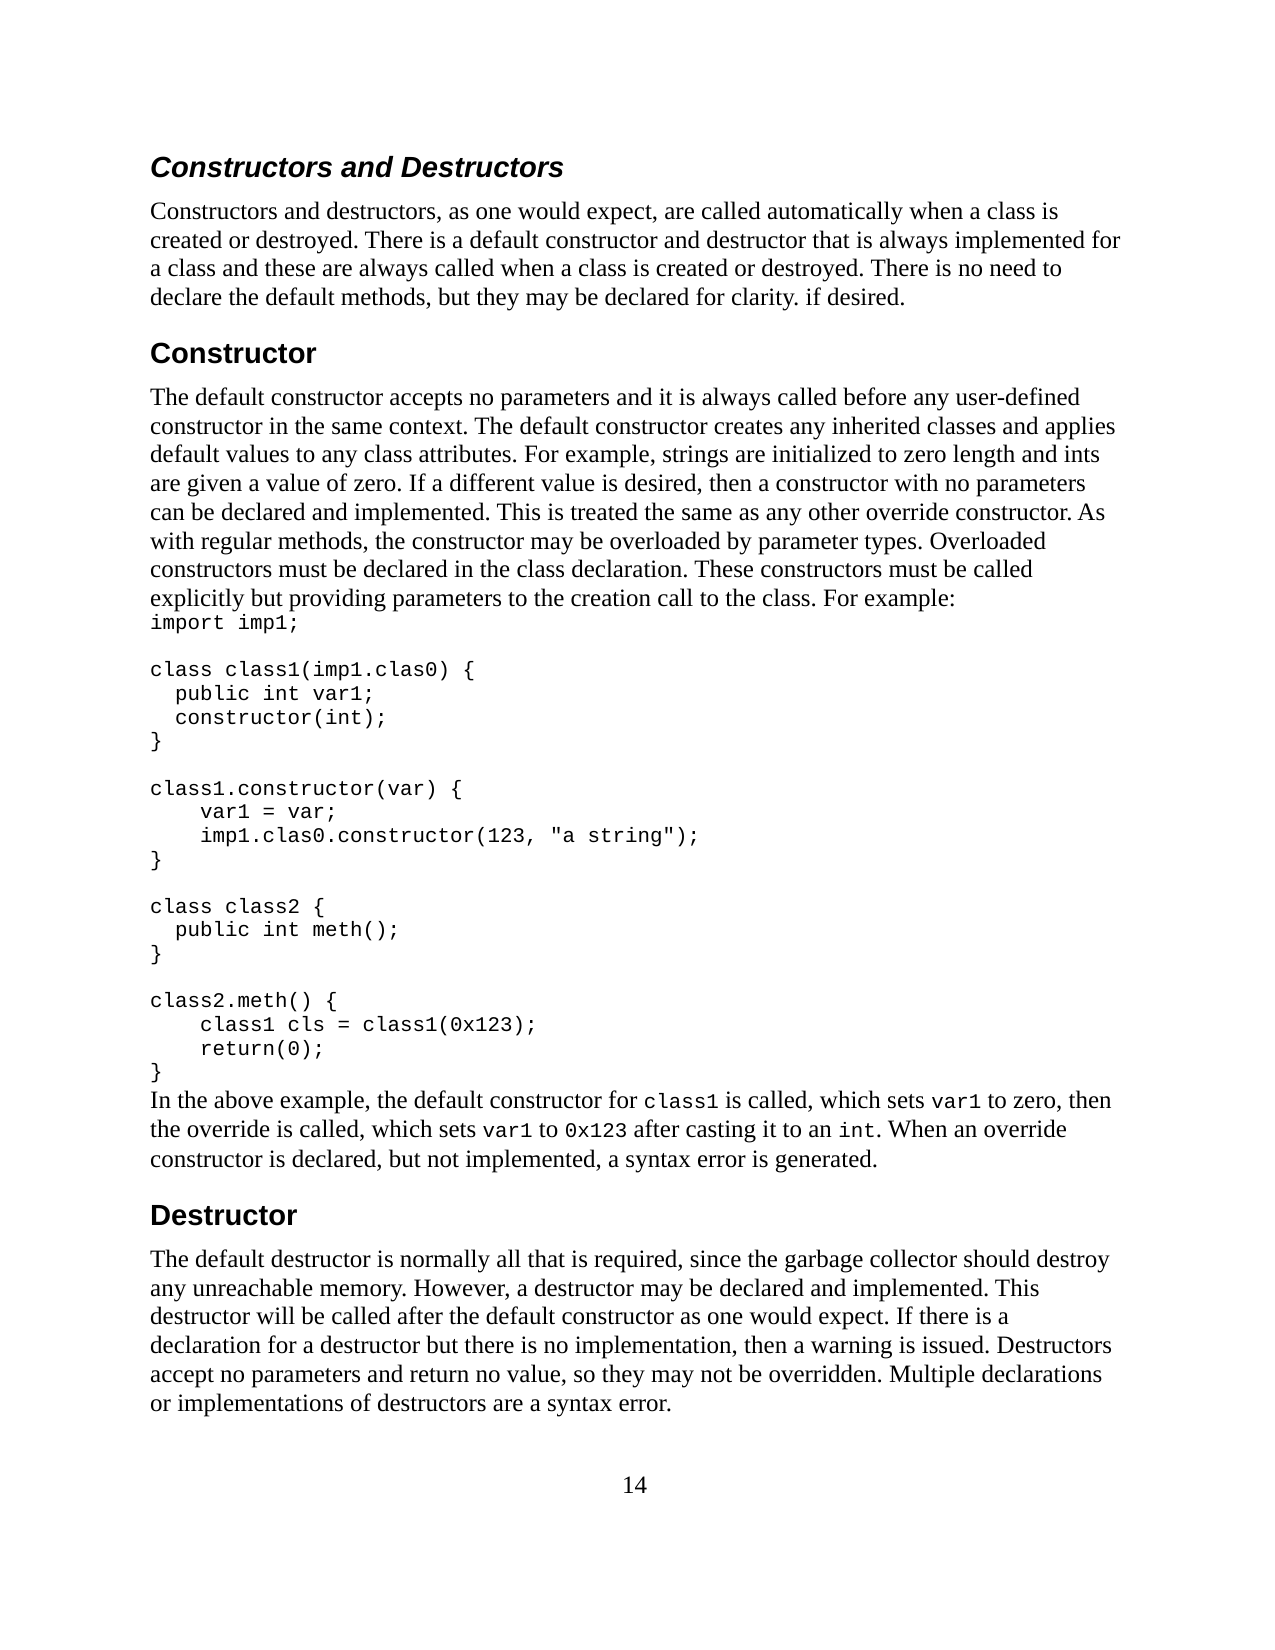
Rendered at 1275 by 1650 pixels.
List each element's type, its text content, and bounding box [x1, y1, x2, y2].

text import imp1; [150, 612, 1125, 636]
text class2.meth() { [150, 990, 1125, 1014]
text var1 = var; [150, 801, 1125, 825]
text } [150, 943, 1125, 967]
text In the above example, the default constructor for class1 is called, which sets var1 to zero, then the override is called, which sets var1 to 0x123 after casting it to an int. When an override constructor is declared, but not implemented, a syntax error is generated. [150, 1085, 1125, 1173]
subtitle Destructor [150, 1198, 1125, 1231]
text class1.constructor(var) { [150, 778, 1125, 801]
text class class1(imp1.clas0) { [150, 659, 1125, 683]
subtitle Constructors and Destructors [150, 150, 1125, 183]
text The default destructor is normally all that is required, since the garbage collector should destroy any unreachable memory. However, a destructor may be declared and implemented. This destructor will be called after the default constructor as one would expect. If there is a declaration for a destructor but there is no implementation, then a warning is issued. Destructors accept no parameters and return no value, so they may not be overridden. Multiple declarations or implementations of destructors are a syntax error. [150, 1244, 1125, 1416]
text class1 cls = class1(0x123); [150, 1014, 1125, 1038]
text public int meth(); [150, 919, 1125, 943]
text Constructors and destructors, as one would expect, are called automatically when a class is created or destroyed. There is a default constructor and destructor that is always implemented for a class and these are always called when a class is created or destroyed. There is no need to declare the default methods, but they may be declared for clarity. if desired. [150, 196, 1125, 311]
text imp1.clas0.constructor(123, "a string"); [150, 825, 1125, 848]
text class class2 { [150, 896, 1125, 919]
subtitle Constructor [150, 336, 1125, 369]
text The default constructor accepts no parameters and it is always called before any user-defined constructor in the same context. The default constructor creates any inherited classes and applies default values to any class attributes. For example, strings are initialized to zero length and ints are given a value of zero. If a different value is desired, then a constructor with no parameters can be declared and implemented. This is treated the same as any other override constructor. As with regular methods, the constructor may be overloaded by parameter types. Overloaded constructors must be declared in the class declaration. These constructors must be called explicitly but providing parameters to the creation call to the class. For example: [150, 382, 1125, 612]
text public int var1; [150, 683, 1125, 707]
text return(0); [150, 1038, 1125, 1061]
text } [150, 1061, 1125, 1085]
text constructor(int); [150, 707, 1125, 730]
text } [150, 848, 1125, 872]
text } [150, 730, 1125, 754]
